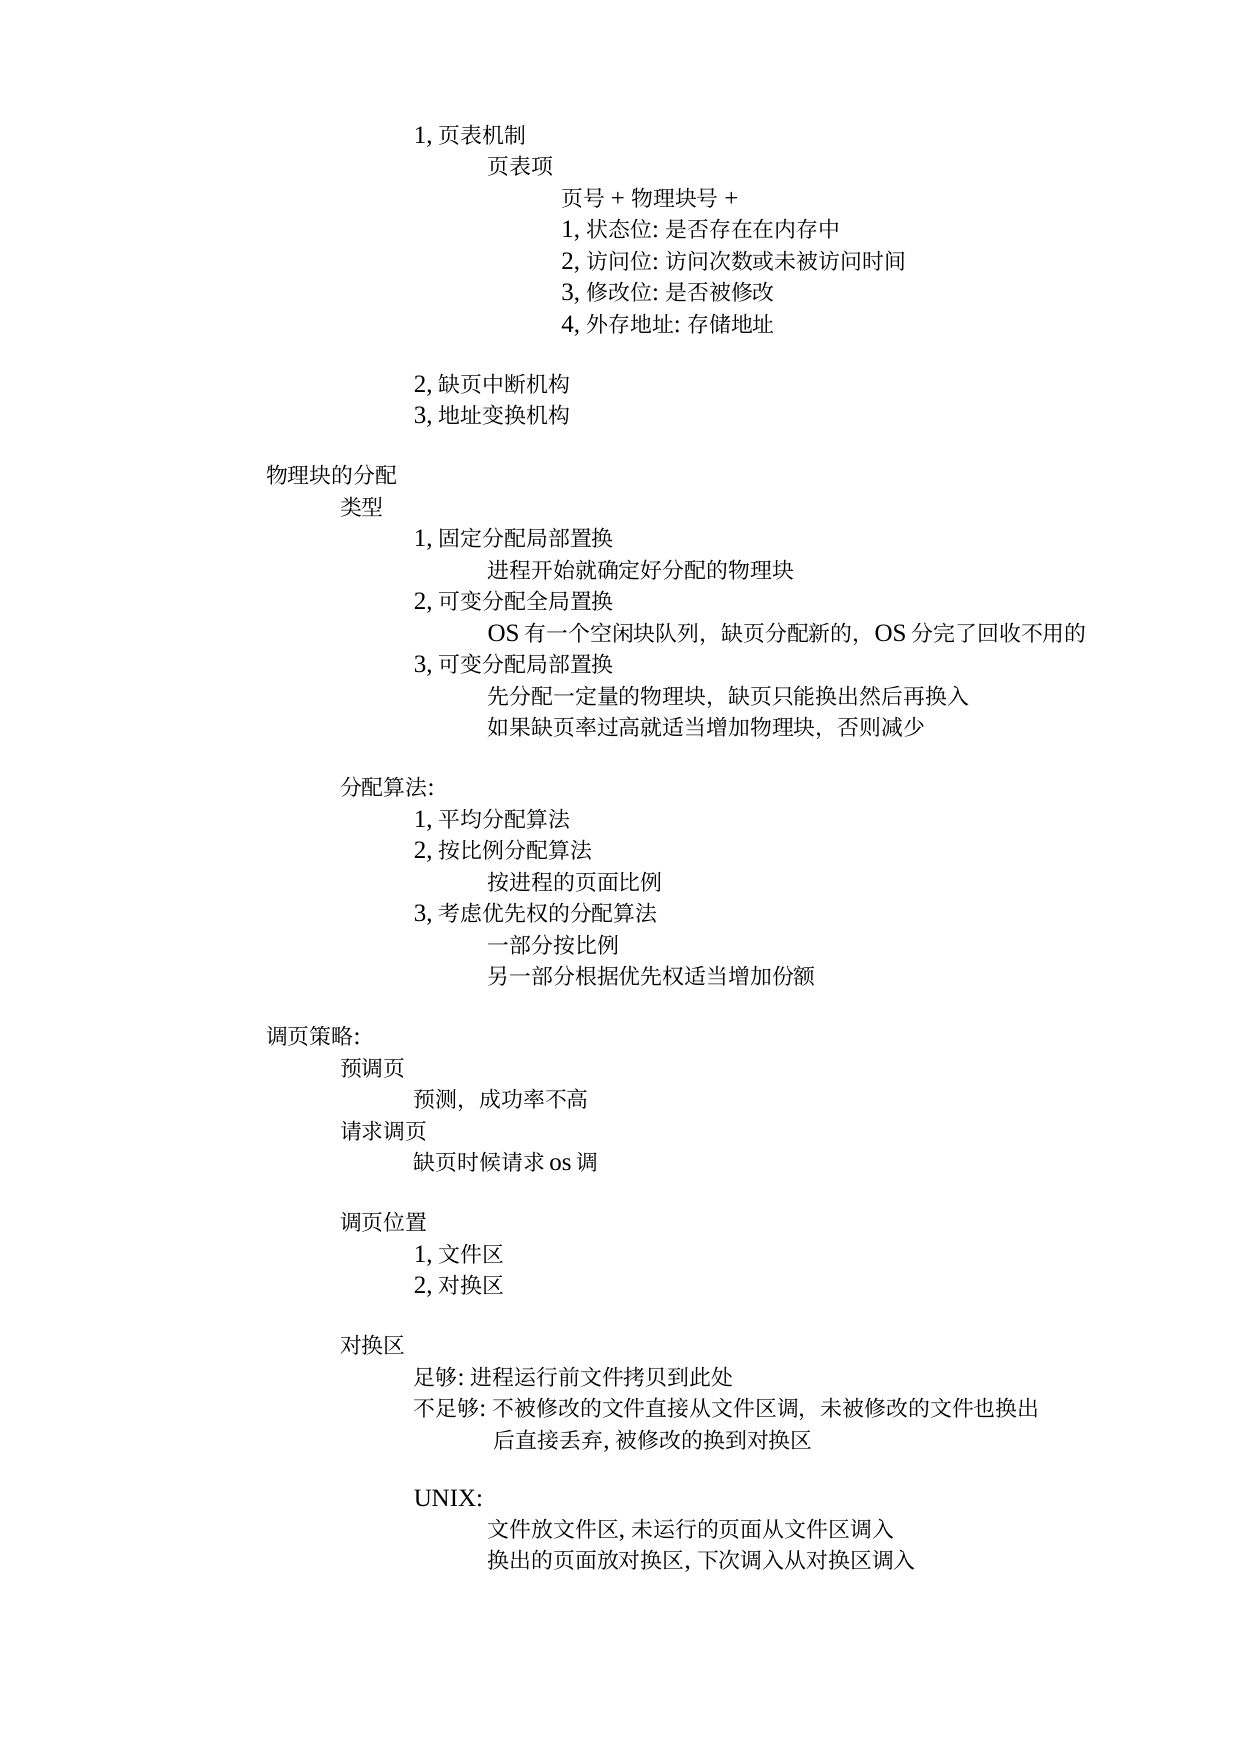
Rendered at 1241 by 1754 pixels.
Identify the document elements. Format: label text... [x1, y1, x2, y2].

text 2, 对换区 [118, 1268, 1122, 1300]
text 如果缺页率过高就适当增加物理块，否则减少 [118, 710, 1122, 742]
text 调页位置 [118, 1206, 1122, 1237]
text 3, 可变分配局部置换 [118, 647, 1122, 679]
text UNIX: [118, 1483, 1122, 1512]
text 进程开始就确定好分配的物理块 [118, 553, 1122, 584]
text 预调页 [118, 1051, 1122, 1082]
text 1, 平均分配算法 [118, 802, 1122, 833]
text 3, 地址变换机构 [118, 398, 1122, 430]
text 页号 + 物理块号 + [118, 181, 1122, 212]
text 不足够: 不被修改的文件直接从文件区调，未被修改的文件也换出 后直接丢弃, 被修改的换到对换区 [118, 1392, 1122, 1454]
text 页表项 [118, 149, 1122, 181]
text 1, 页表机制 [118, 118, 1122, 149]
text 按进程的页面比例 [118, 865, 1122, 896]
text 2, 缺页中断机构 [118, 367, 1122, 398]
text 2, 访问位: 访问次数或未被访问时间 [118, 244, 1122, 275]
text 一部分按比例 [118, 928, 1122, 959]
text 请求调页 [118, 1114, 1122, 1145]
text 换出的页面放对换区, 下次调入从对换区调入 [118, 1543, 1122, 1575]
text 1, 状态位: 是否存在在内存中 [118, 212, 1122, 244]
text 1, 固定分配局部置换 [118, 522, 1122, 553]
text 先分配一定量的物理块，缺页只能换出然后再换入 [118, 679, 1122, 710]
text 预测，成功率不高 [118, 1082, 1122, 1114]
text 1, 文件区 [118, 1237, 1122, 1268]
text 对换区 [118, 1329, 1122, 1360]
text 3, 修改位: 是否被修改 [118, 275, 1122, 307]
text 另一部分根据优先权适当增加份额 [118, 959, 1122, 991]
text 缺页时候请求os调 [118, 1145, 1122, 1177]
text 3, 考虑优先权的分配算法 [118, 896, 1122, 928]
text 2, 按比例分配算法 [118, 833, 1122, 865]
text 类型 [118, 490, 1122, 522]
text 2, 可变分配全局置换 [118, 584, 1122, 616]
text 4, 外存地址: 存储地址 [118, 307, 1122, 338]
text 物理块的分配 [118, 459, 1122, 490]
text OS有一个空闲块队列，缺页分配新的，OS分完了回收不用的 [118, 616, 1122, 647]
text 文件放文件区, 未运行的页面从文件区调入 [118, 1512, 1122, 1543]
text 调页策略: [118, 1019, 1122, 1051]
text 分配算法: [118, 771, 1122, 802]
text 足够: 进程运行前文件拷贝到此处 [118, 1360, 1122, 1392]
